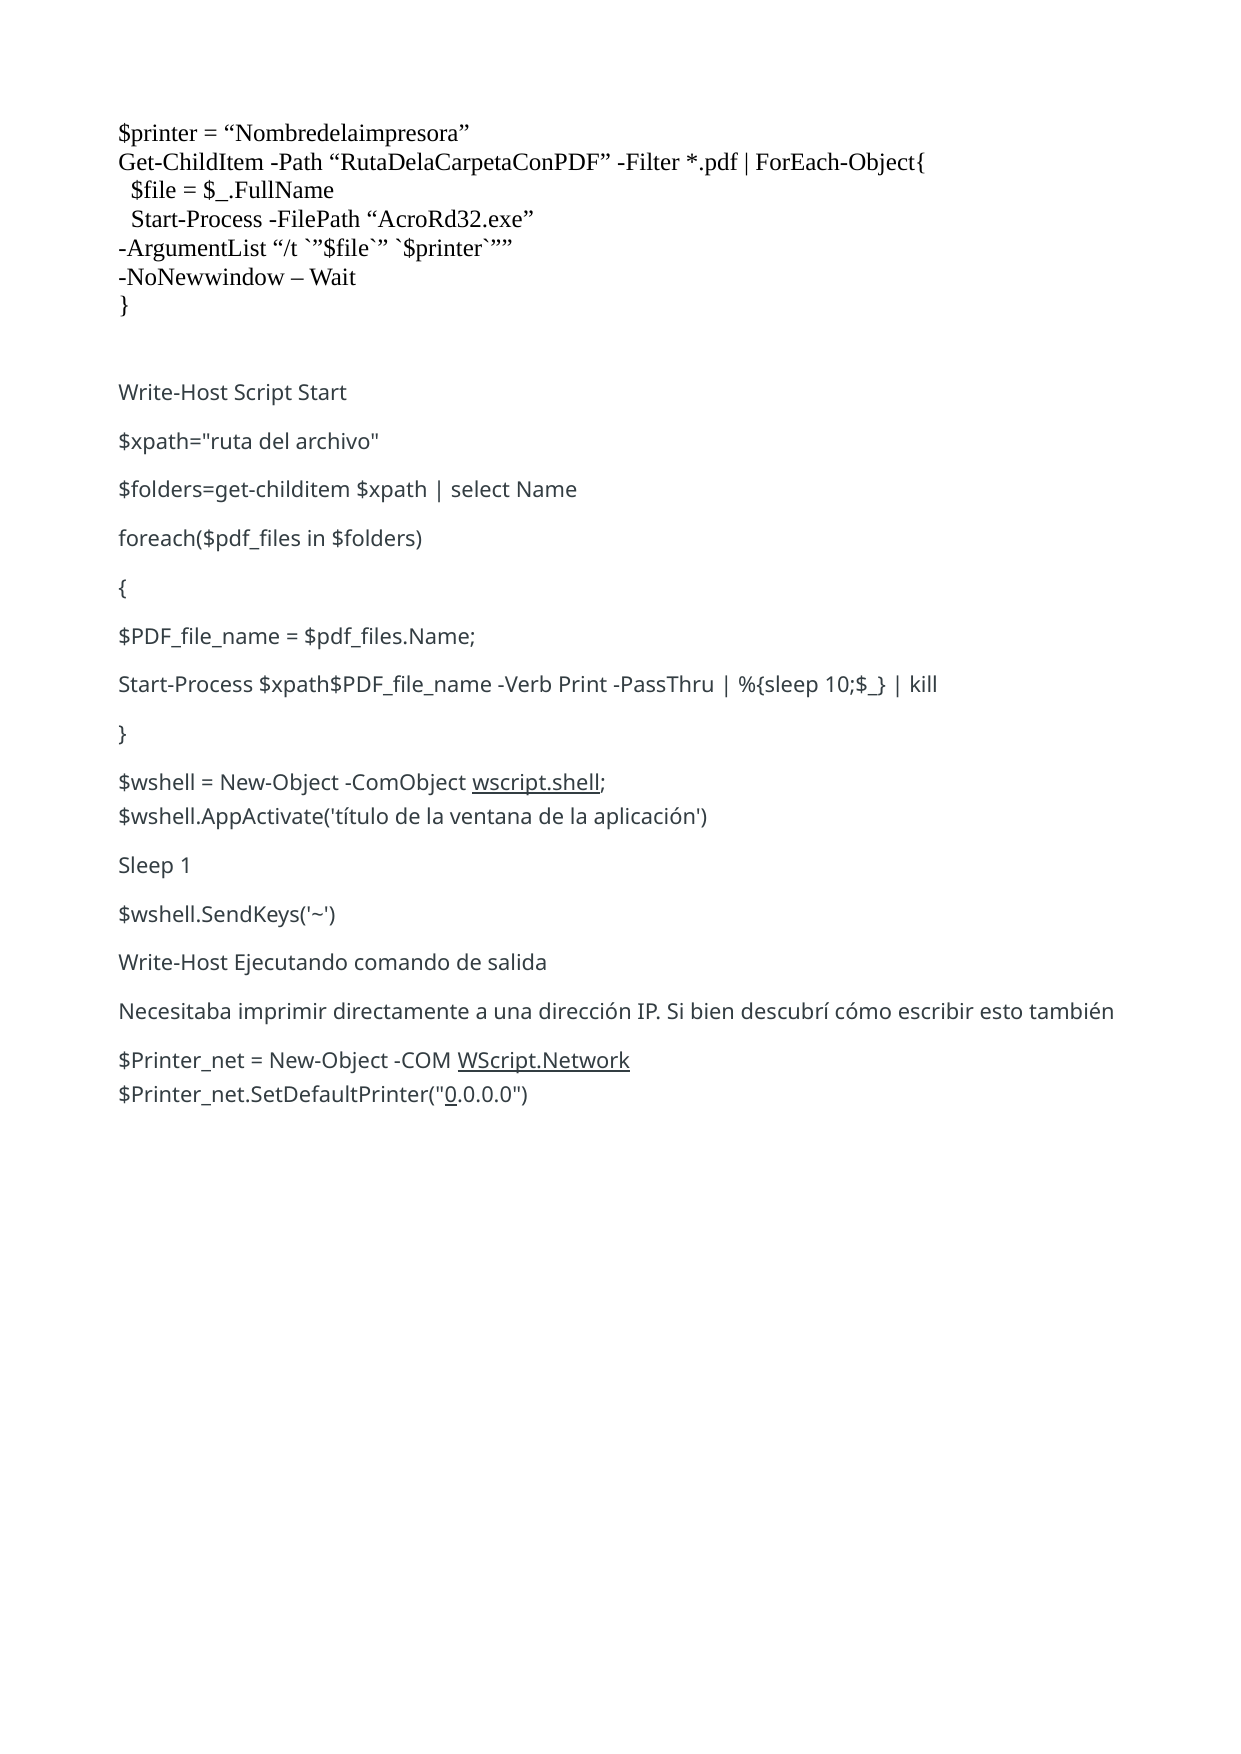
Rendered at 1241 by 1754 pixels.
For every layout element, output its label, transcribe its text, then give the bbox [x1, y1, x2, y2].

text $folders=get-childitem $xpath | select Name [118, 474, 1122, 504]
text -NoNewwindow – Wait [118, 262, 1122, 291]
text $Printer_net = New-Object -COM WScript.Network [118, 1045, 1122, 1074]
text -ArgumentList “/t `”$file`” `$printer`”” [118, 233, 1122, 262]
text Sleep 1 [118, 850, 1122, 879]
text $printer = “Nombredelaimpresora” [118, 118, 1122, 147]
text Write-Host Script Start [118, 377, 1122, 407]
text Start-Process -FilePath “AcroRd32.exe” [118, 204, 1122, 233]
text foreach($pdf_files in $folders) [118, 523, 1122, 553]
text $wshell.AppActivate('título de la ventana de la aplicación') [118, 801, 1122, 831]
text Write-Host Ejecutando comando de salida [118, 947, 1122, 977]
text $file = $_.FullName [118, 176, 1122, 204]
text $wshell = New-Object -ComObject wscript.shell; [118, 767, 1122, 797]
text $xpath="ruta del archivo" [118, 426, 1122, 455]
text Necesitaba imprimir directamente a una dirección IP. Si bien descubrí cómo escribir esto también [118, 996, 1122, 1026]
text { [118, 572, 1122, 602]
text $wshell.SendKeys('~') [118, 898, 1122, 928]
text } [118, 291, 1122, 319]
text Get-ChildItem -Path “RutaDelaCarpetaConPDF” -Filter *.pdf | ForEach-Object{ [118, 147, 1122, 176]
text $PDF_file_name = $pdf_files.Name; [118, 621, 1122, 650]
text Start-Process $xpath$PDF_file_name -Verb Print -PassThru | %{sleep 10;$_} | kill [118, 669, 1122, 699]
text } [118, 718, 1122, 748]
text $Printer_net.SetDefaultPrinter("0.0.0.0") [118, 1079, 1122, 1109]
